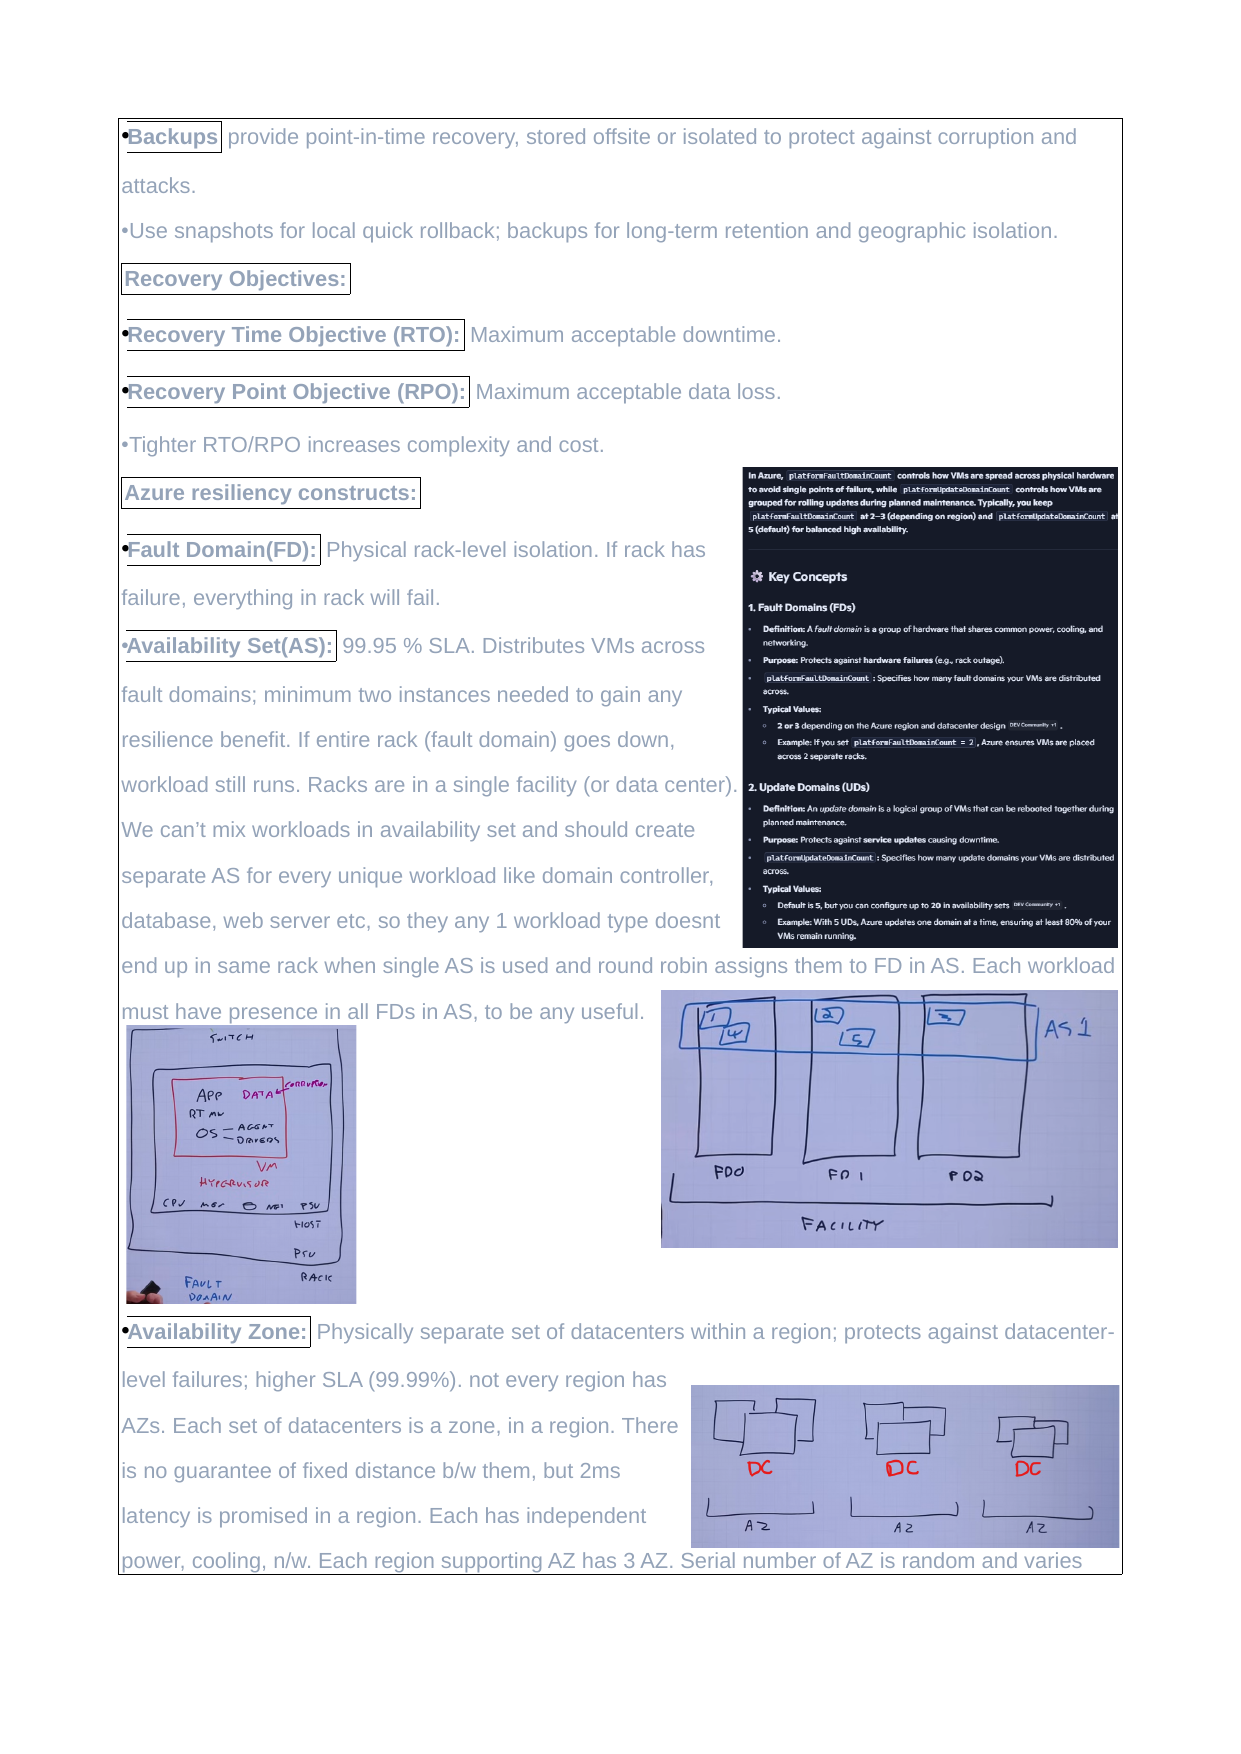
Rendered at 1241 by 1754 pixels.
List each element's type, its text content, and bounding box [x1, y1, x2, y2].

picture [126, 1025, 357, 1304]
list Availability Set(AS): 99.95 % SLA. Distributes VMs across fault domains; minimum two instances needed to gain any resilience benefit. If entire rack (fault domain) goes down, workload still runs. Racks are in a single facility (or data center). We can’t mix workloads in availability set and should create separate AS for every unique workload like domain controller, database, web server etc, so they any 1 workload type doesnt end up in same rack when single AS is used and round robin assigns them to FD in AS. Each workload must have presence in all FDs in AS, to be any useful. [119, 627, 1122, 1069]
list Backups provide point-in-time recovery, stored offsite or isolated to protect against corruption and attacks. [119, 119, 1122, 198]
list Azure resiliency constructs: [119, 474, 742, 508]
list Recovery Point Objective (RPO): Maximum acceptable data loss. [119, 373, 1122, 407]
picture [691, 1385, 1120, 1548]
list Tighter RTO/RPO increases complexity and cost. [119, 429, 1122, 457]
picture [661, 990, 1118, 1248]
list Use snapshots for local quick rollback; backups for long-term retention and geographic isolation. [119, 215, 1122, 243]
picture [742, 467, 1118, 948]
list Recovery Time Objective (RTO): Maximum acceptable downtime. [119, 316, 1122, 351]
list Availability Zone: Physically separate set of datacenters within a region; protects against datacenter-level failures; higher SLA (99.99%). not every region has AZs. Each set of datacenters is a zone, in a region. There is no guarantee of fixed distance b/w them, but 2ms latency is promised in a region. Each has independent power, cooling, n/w. Each region supporting AZ has 3 AZ. Serial number of AZ is random and varies [119, 1313, 1122, 1574]
list Recovery Objectives: [119, 260, 1122, 294]
list Fault Domain(FD): Physical rack-level isolation. If rack has failure, everything in rack will fail. [119, 530, 742, 610]
